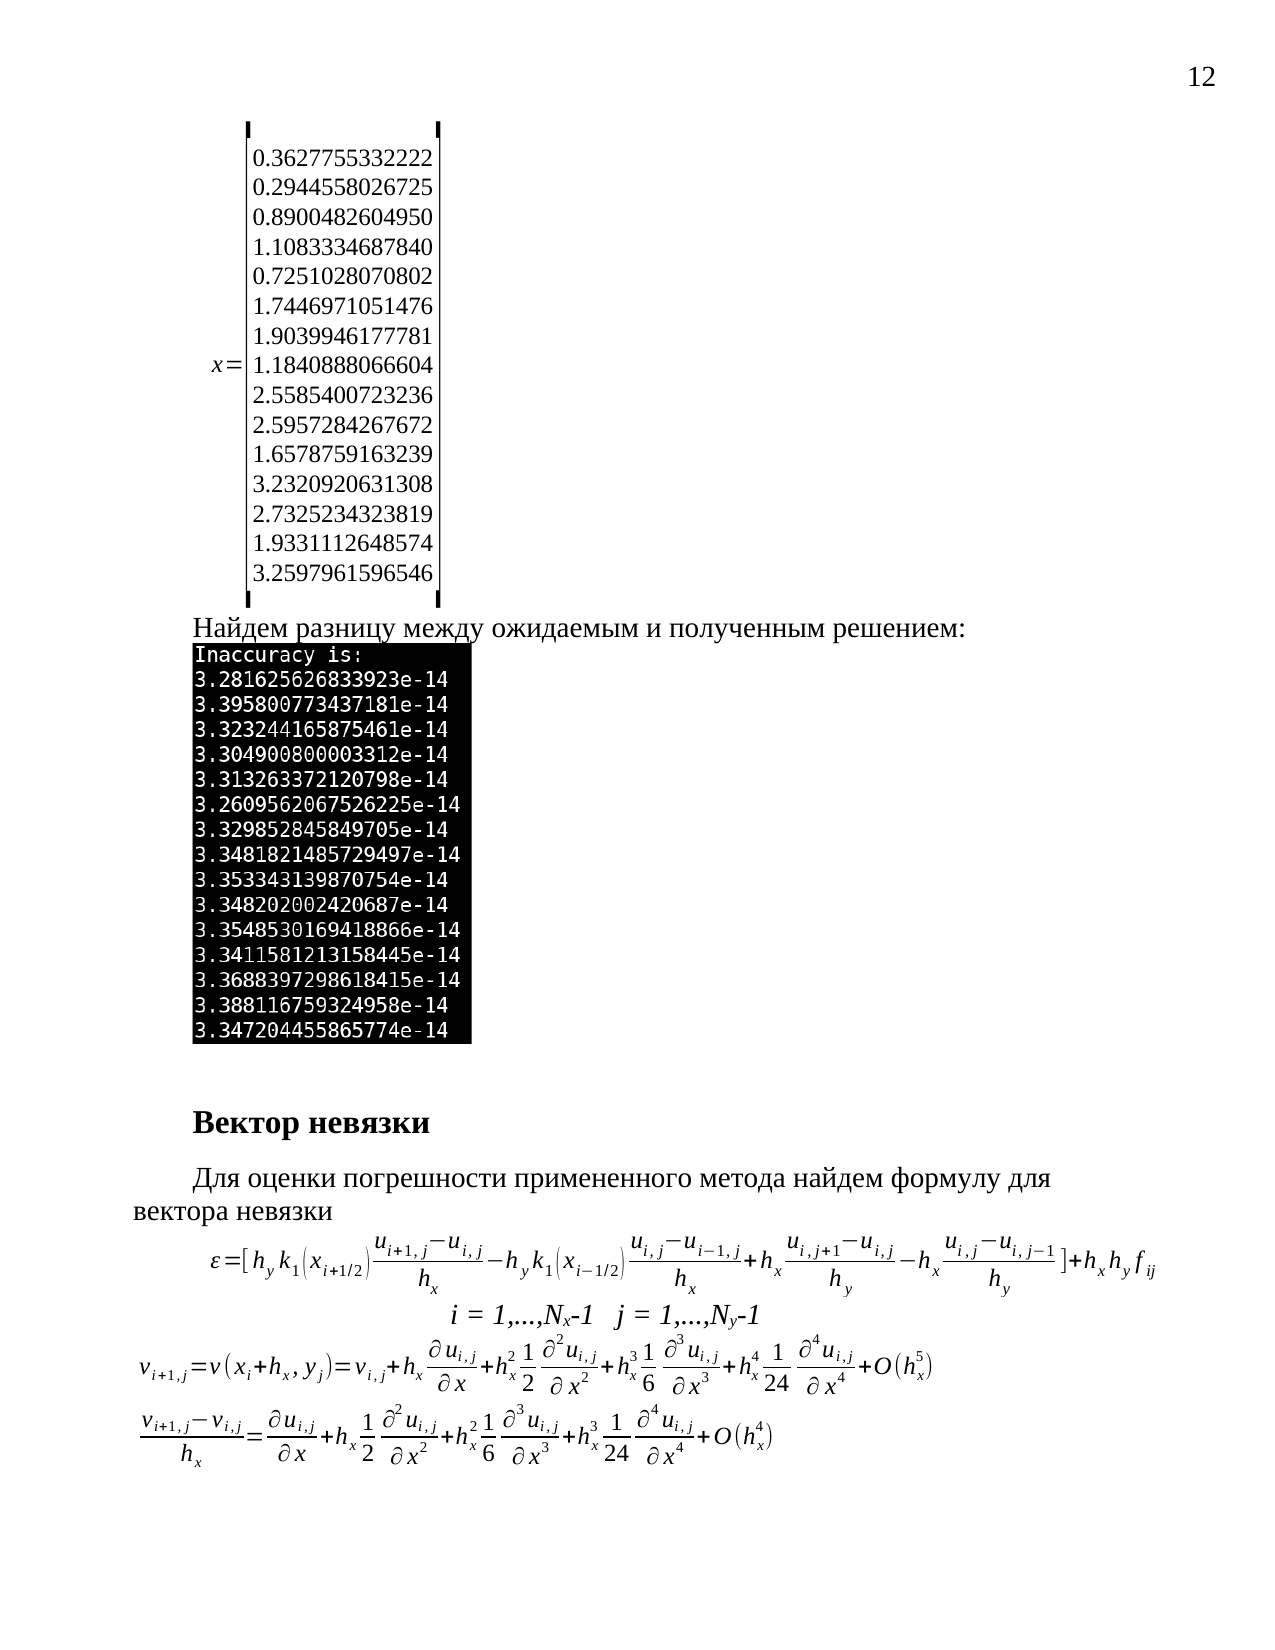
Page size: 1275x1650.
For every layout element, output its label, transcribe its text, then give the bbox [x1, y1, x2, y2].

picture [192, 643, 472, 1044]
text Для оценки погрешности примененного метода найдем формулу для вектора невязки [133, 1160, 1137, 1227]
subtitle Вектор невязки [133, 1102, 1137, 1141]
text i = 1,...,Nx-1 j = 1,...,Ny-1 [74, 1297, 1137, 1330]
text Найдем разницу между ожидаемым и полученным решением: [133, 610, 1137, 643]
